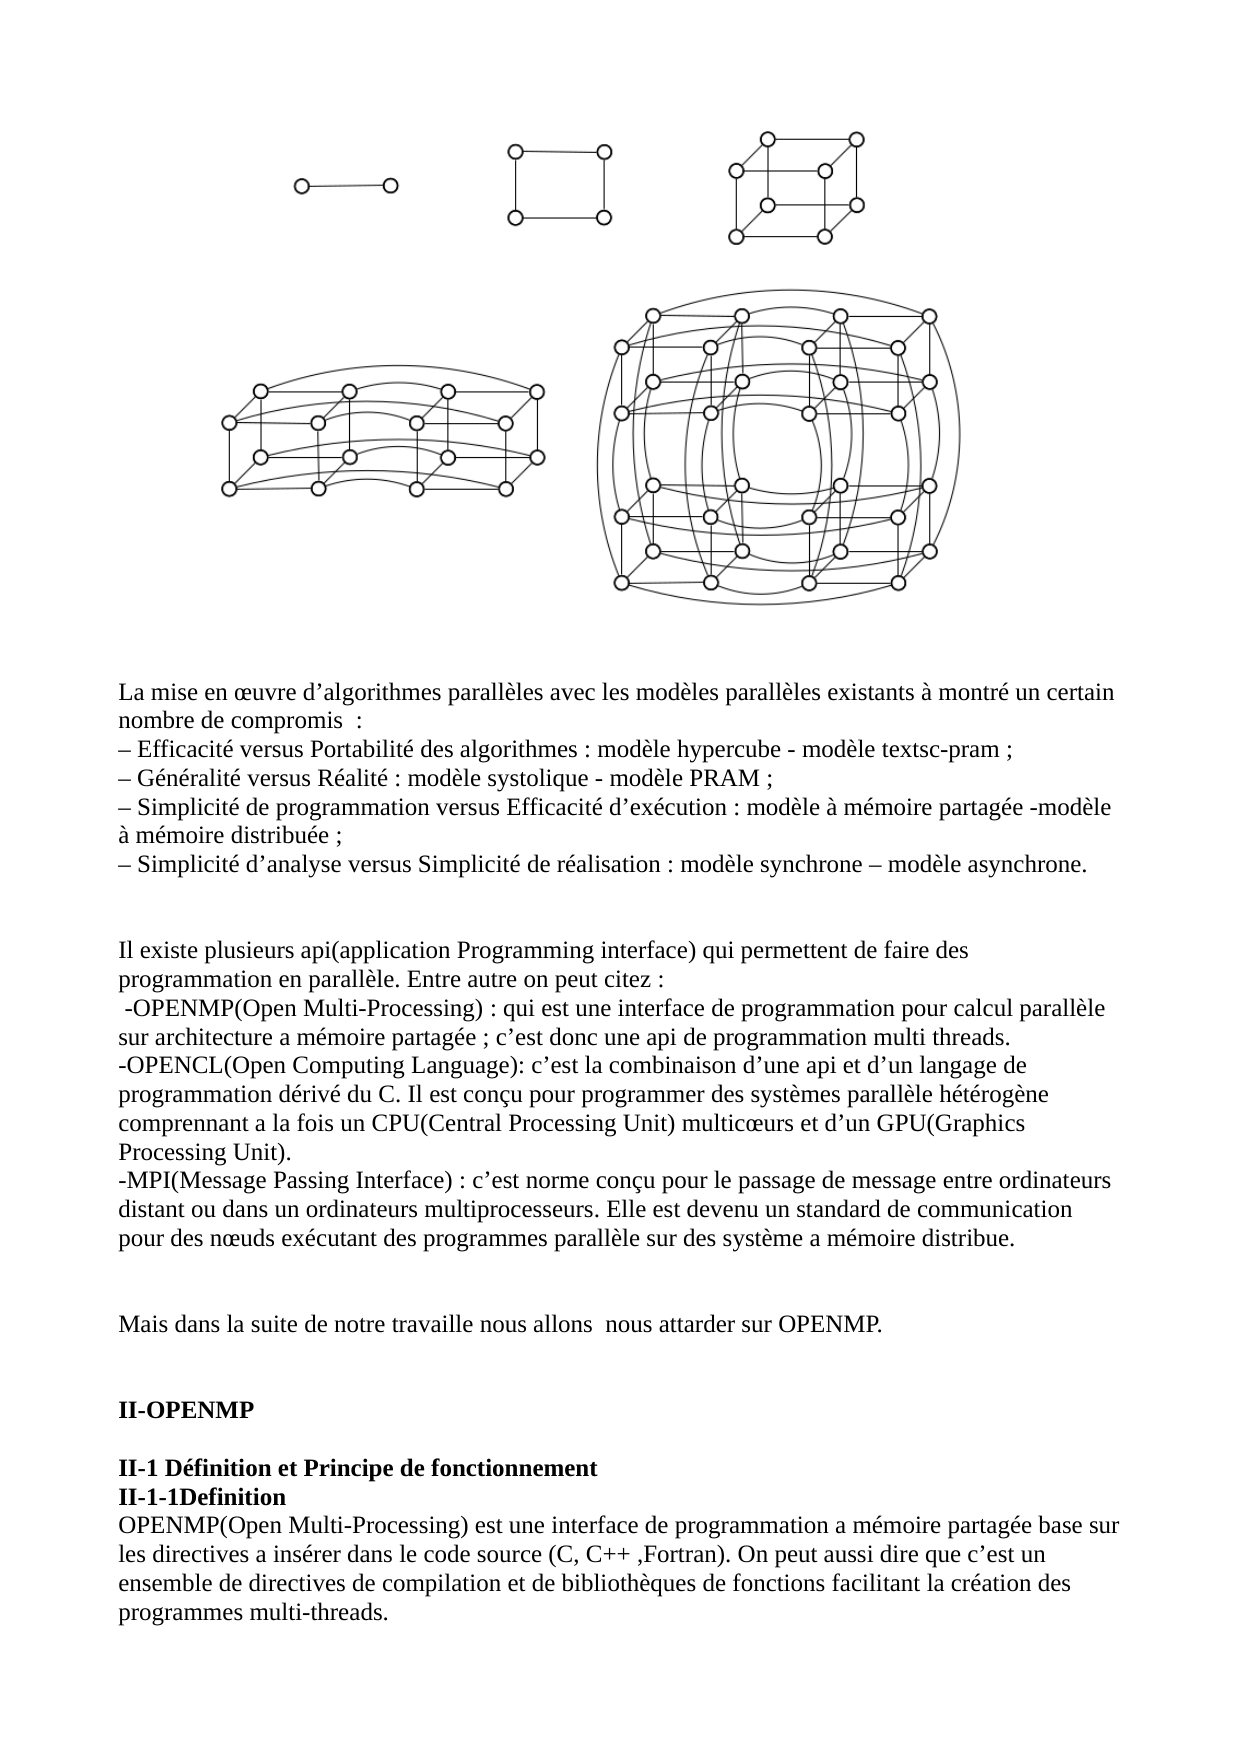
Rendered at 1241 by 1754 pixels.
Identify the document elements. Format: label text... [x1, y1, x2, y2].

text -OPENMP(Open Multi-Processing) : qui est une interface de programmation pour calcul parallèle sur architecture a mémoire partagée ; c’est donc une api de programmation multi threads. [118, 993, 1122, 1051]
text II-OPENMP [118, 1396, 1122, 1424]
text Mais dans la suite de notre travaille nous allons nous attarder sur OPENMP. [118, 1309, 1122, 1338]
text II-1 Définition et Principe de fonctionnement [118, 1453, 1122, 1482]
text -OPENCL(Open Computing Language): c’est la combinaison d’une api et d’un langage de programmation dérivé du C. Il est conçu pour programmer des systèmes parallèle hétérogène comprennant a la fois un CPU(Central Processing Unit) multicœurs et d’un GPU(Graphics Processing Unit). [118, 1051, 1122, 1166]
text II-1-1Definition [118, 1482, 1122, 1511]
text – Généralité versus Réalité : modèle systolique - modèle PRAM ; [118, 763, 1122, 792]
text – Simplicité de programmation versus Efficacité d’exécution : modèle à mémoire partagée -modèle à mémoire distribuée ; [118, 792, 1122, 849]
text -MPI(Message Passing Interface) : c’est norme conçu pour le passage de message entre ordinateurs distant ou dans un ordinateurs multiprocesseurs. Elle est devenu un standard de communication pour des nœuds exécutant des programmes parallèle sur des système a mémoire distribue. [118, 1166, 1122, 1252]
text Il existe plusieurs api(application Programming interface) qui permettent de faire des programmation en parallèle. Entre autre on peut citez : [118, 936, 1122, 993]
text – Efficacité versus Portabilité des algorithmes : modèle hypercube - modèle textsc-pram ; [118, 734, 1122, 763]
text La mise en œuvre d’algorithmes parallèles avec les modèles parallèles existants à montré un certain nombre de compromis : [118, 677, 1122, 734]
picture [219, 118, 1021, 620]
text – Simplicité d’analyse versus Simplicité de réalisation : modèle synchrone – modèle asynchrone. [118, 849, 1122, 878]
text OPENMP(Open Multi-Processing) est une interface de programmation a mémoire partagée base sur les directives a insérer dans le code source (C, C++ ,Fortran). On peut aussi dire que c’est un ensemble de directives de compilation et de bibliothèques de fonctions facilitant la création des programmes multi-threads. [118, 1511, 1122, 1626]
